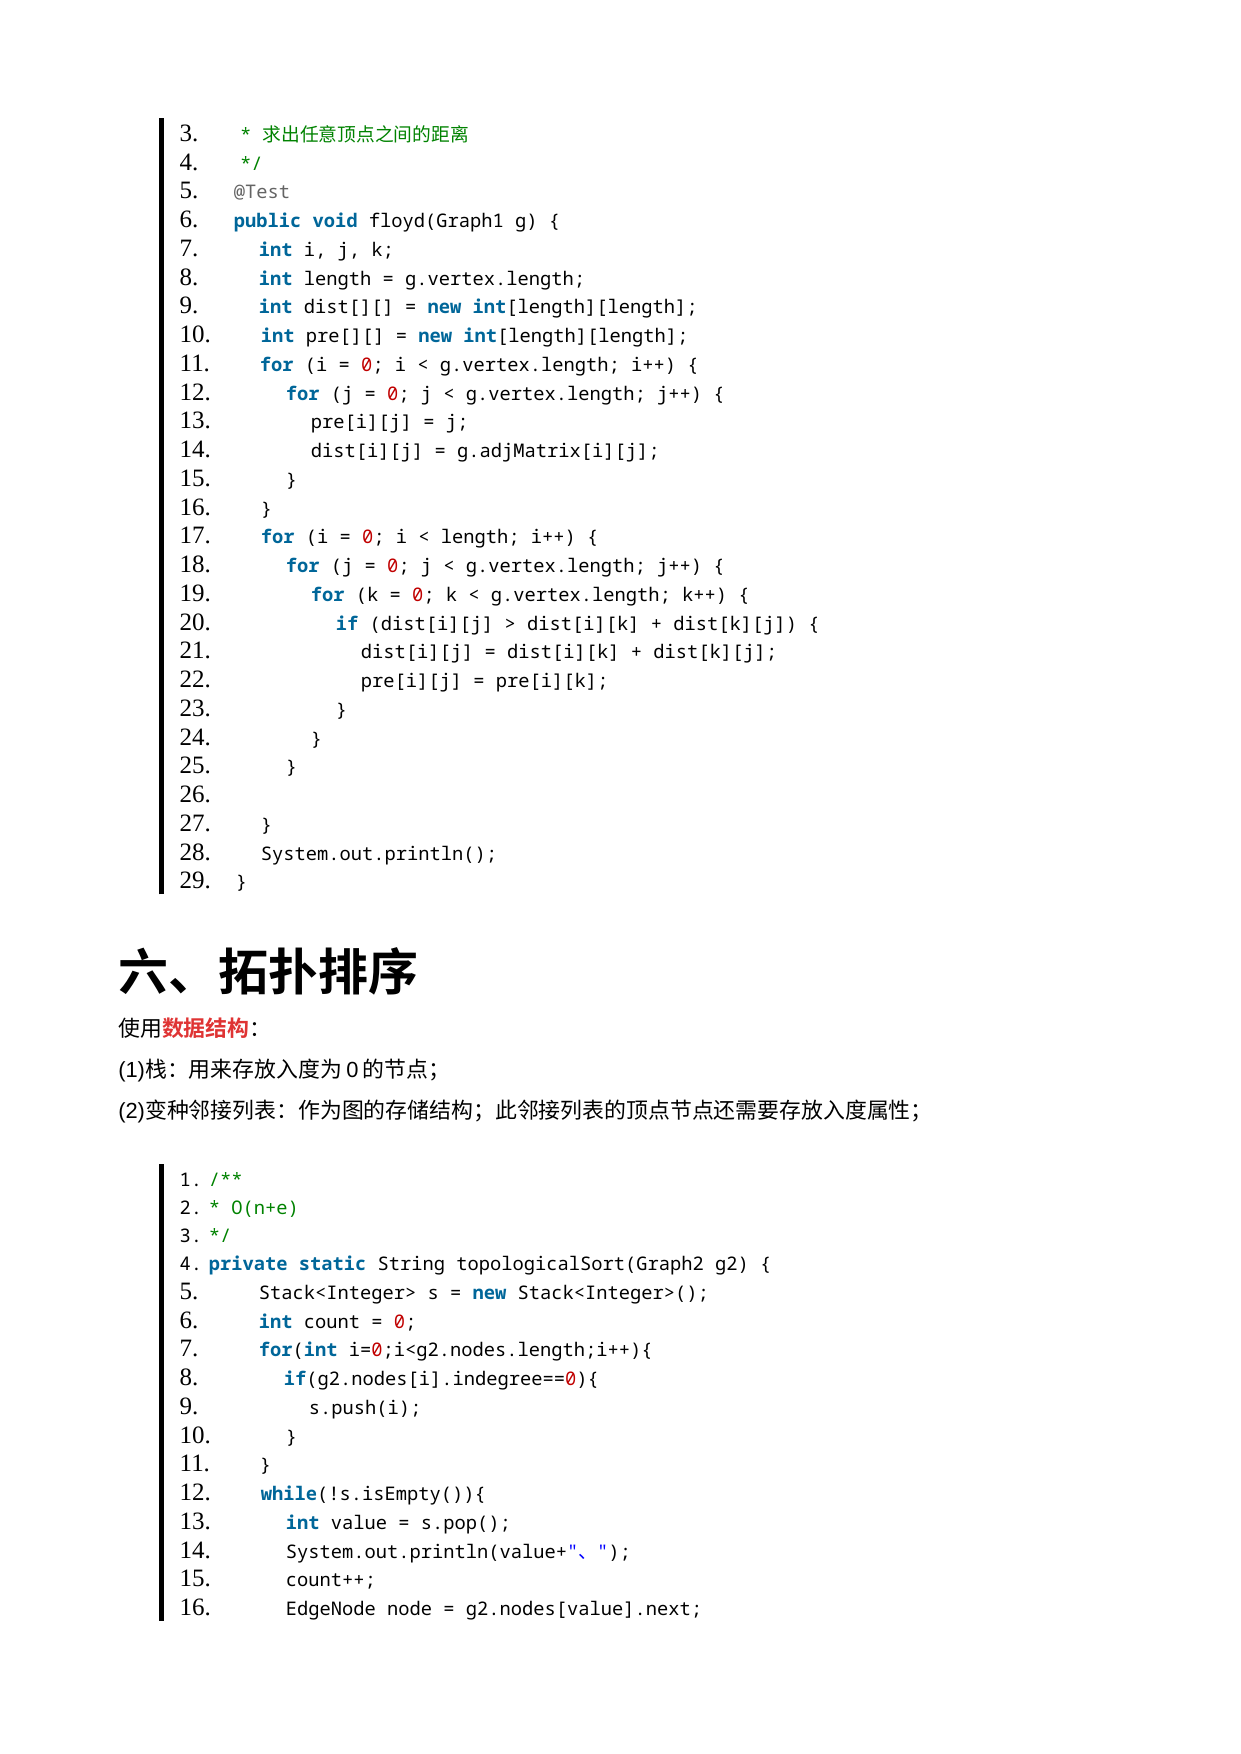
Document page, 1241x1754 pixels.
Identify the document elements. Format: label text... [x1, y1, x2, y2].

list } [164, 722, 1122, 751]
list /** [159, 1163, 1122, 1192]
list pre[i][j] = j; [164, 406, 1122, 434]
list } [164, 751, 1122, 779]
list for (j = 0; j < g.vertex.length; j++) { [164, 377, 1122, 406]
text 使用数据结构： [118, 1001, 1122, 1042]
list dist[i][j] = dist[i][k] + dist[k][j]; [164, 636, 1122, 664]
list s.push(i); [164, 1391, 1122, 1420]
list int length = g.vertex.length; [164, 262, 1122, 291]
list } [164, 693, 1122, 722]
list pre[i][j] = pre[i][k]; [164, 664, 1122, 693]
list for (i = 0; i < g.vertex.length; i++) { [164, 348, 1122, 377]
list while(!s.isEmpty()){ [164, 1477, 1122, 1506]
list } [164, 1448, 1122, 1477]
list if(g2.nodes[i].indegree==0){ [164, 1362, 1122, 1391]
list dist[i][j] = g.adjMatrix[i][j]; [164, 434, 1122, 463]
subtitle 六、拓扑排序 [118, 943, 1122, 1001]
list @Test [164, 176, 1122, 204]
list int pre[][] = new int[length][length]; [164, 319, 1122, 348]
list int value = s.pop(); [164, 1506, 1122, 1535]
list for (k = 0; k < g.vertex.length; k++) { [164, 578, 1122, 607]
list * O(n+e) [164, 1192, 1122, 1220]
list } [164, 492, 1122, 521]
list for(int i=0;i<g2.nodes.length;i++){ [164, 1333, 1122, 1362]
list int count = 0; [164, 1305, 1122, 1333]
list System.out.println(); [164, 837, 1122, 866]
list int i, j, k; [164, 233, 1122, 262]
list } [164, 866, 1122, 894]
list private static String topologicalSort(Graph2 g2) { [164, 1248, 1122, 1276]
list System.out.println(value+"、"); [164, 1535, 1122, 1563]
list count++; [164, 1563, 1122, 1592]
list * 求出任意顶点之间的距离 [164, 118, 1122, 147]
list */ [164, 1220, 1122, 1248]
text (2)变种邻接列表：作为图的存储结构；此邻接列表的顶点节点还需要存放入度属性； [118, 1082, 1122, 1123]
list for (j = 0; j < g.vertex.length; j++) { [164, 549, 1122, 578]
list public void floyd(Graph1 g) { [164, 204, 1122, 233]
list } [164, 1420, 1122, 1448]
list int dist[][] = new int[length][length]; [164, 291, 1122, 319]
list Stack<Integer> s = new Stack<Integer>(); [164, 1276, 1122, 1305]
text [java] view plain copy [0, 1123, 1106, 1163]
list } [164, 808, 1122, 837]
text (1)栈：用来存放入度为0的节点； [118, 1042, 1122, 1082]
list */ [164, 147, 1122, 176]
list for (i = 0; i < length; i++) { [164, 521, 1122, 549]
list } [164, 463, 1122, 492]
list EdgeNode node = g2.nodes[value].next; [164, 1592, 1122, 1621]
list if (dist[i][j] > dist[i][k] + dist[k][j]) { [164, 607, 1122, 636]
